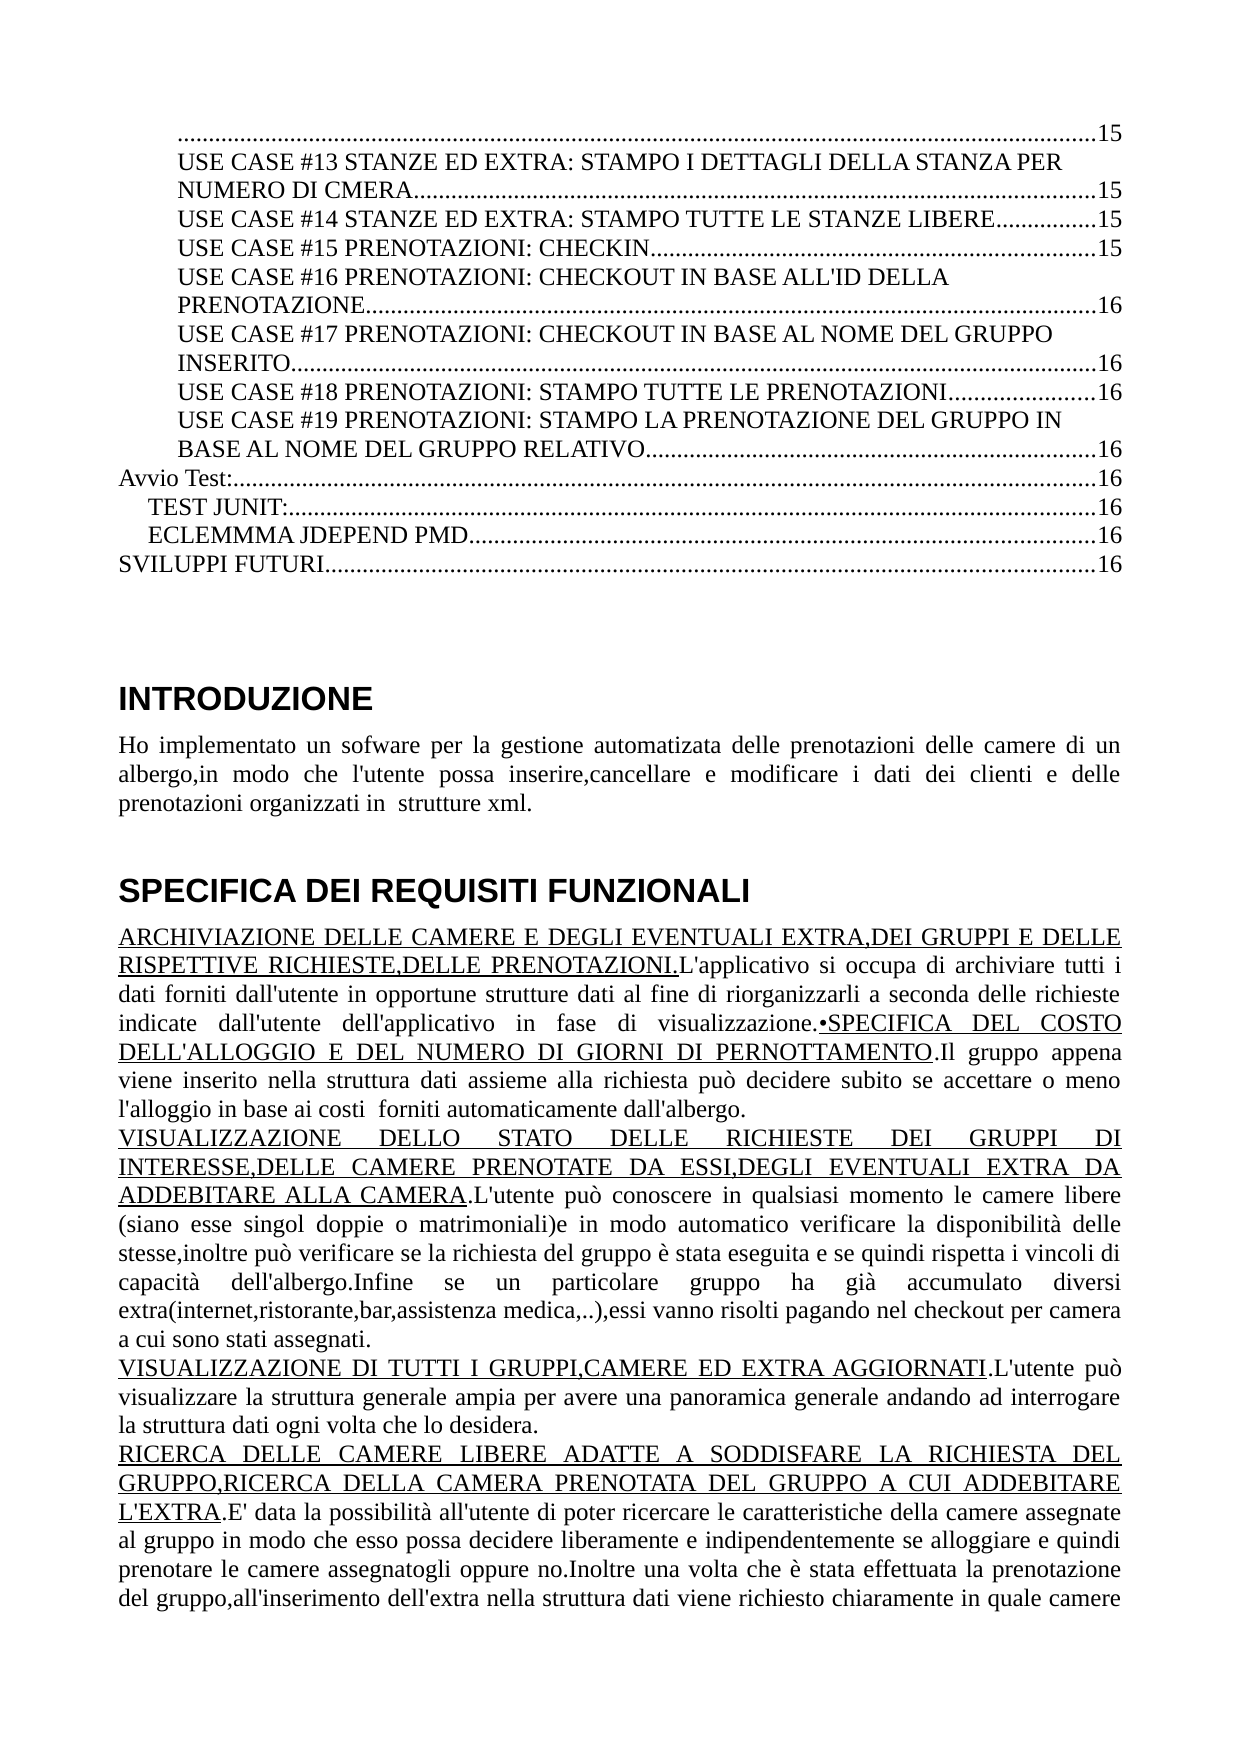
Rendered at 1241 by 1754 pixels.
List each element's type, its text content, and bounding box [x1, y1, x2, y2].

text VISUALIZZAZIONE DI TUTTI I GRUPPI,CAMERE ED EXTRA AGGIORNATI.L'utente può visualizzare la struttura generale ampia per avere una panoramica generale andando ad interrogare la struttura dati ogni volta che lo desidera. [118, 1353, 1122, 1439]
text SVILUPPI FUTURI 16 [118, 549, 1122, 578]
text RICERCA DELLE CAMERE LIBERE ADATTE A SODDISFARE LA RICHIESTA DEL [118, 1439, 1122, 1464]
text USE CASE #18 PRENOTAZIONI: STAMPO TUTTE LE PRENOTAZIONI 16 [177, 377, 1122, 406]
text USE CASE #19 PRENOTAZIONI: STAMPO LA PRENOTAZIONE DEL GRUPPO IN BASE AL NOME DEL GRUPPO RELATIVO 16 [177, 406, 1122, 463]
text VISUALIZZAZIONE DELLO STATO DELLE RICHIESTE DEI GRUPPI DI [118, 1123, 1122, 1148]
text USE CASE #17 PRENOTAZIONI: CHECKOUT IN BASE AL NOME DEL GRUPPO INSERITO 16 [177, 319, 1122, 377]
text GRUPPO,RICERCA DELLA CAMERA PRENOTATA DEL GRUPPO A CUI ADDEBITARE [118, 1466, 1122, 1493]
text USE CASE #16 PRENOTAZIONI: CHECKOUT IN BASE ALL'ID DELLA PRENOTAZIONE 16 [177, 262, 1122, 319]
text USE CASE #14 STANZE ED EXTRA: STAMPO TUTTE LE STANZE LIBERE 15 [177, 204, 1122, 233]
text USE CASE #15 PRENOTAZIONI: CHECKIN 15 [177, 233, 1122, 262]
text Avvio Test: 16 [118, 463, 1122, 492]
text TEST JUNIT: 16 [148, 492, 1122, 521]
text ECLEMMMA JDEPEND PMD 16 [148, 521, 1122, 549]
text USE CASE #12 STANZE ED EXTRA: ELIMINO L'EXTRA PER NUMERO DI CAMERA 15 [177, 118, 1122, 147]
text USE CASE #13 STANZE ED EXTRA: STAMPO I DETTAGLI DELLA STANZA PER NUMERO DI CMERA 15 [177, 147, 1122, 204]
subtitle SPECIFICA DEI REQUISITI FUNZIONALI [118, 870, 1122, 909]
text RISPETTIVE RICHIESTE,DELLE PRENOTAZIONI.L'applicativo si occupa di archiviare tutti i dati forniti dall'utente in opportune strutture dati al fine di riorganizzarli a seconda delle richieste indicate dall'utente dell'applicativo in fase di visualizzazione.•SPECIFICA DEL COSTO DELL'ALLOGGIO E DEL NUMERO DI GIORNI DI PERNOTTAMENTO.Il gruppo appena viene inserito nella struttura dati assieme alla richiesta può decidere subito se accettare o meno l'alloggio in base ai costi forniti automaticamente dall'albergo. [118, 948, 1122, 1123]
text INTERESSE,DELLE CAMERE PRENOTATE DA ESSI,DEGLI EVENTUALI EXTRA DA [118, 1149, 1122, 1177]
text Ho implementato un sofware per la gestione automatizata delle prenotazioni delle camere di un albergo,in modo che l'utente possa inserire,cancellare e modificare i dati dei clienti e delle prenotazioni organizzati in strutture xml. [118, 730, 1122, 817]
text L'EXTRA.E' data la possibilità all'utente di poter ricercare le caratteristiche della camere assegnate al gruppo in modo che esso possa decidere liberamente e indipendentemente se alloggiare e quindi prenotare le camere assegnatogli oppure no.Inoltre una volta che è stata effettuata la prenotazione del gruppo,all'inserimento dell'extra nella struttura dati viene richiesto chiaramente in quale camere [118, 1494, 1122, 1612]
text ARCHIVIAZIONE DELLE CAMERE E DEGLI EVENTUALI EXTRA,DEI GRUPPI E DELLE [118, 922, 1122, 947]
text ADDEBITARE ALLA CAMERA.L'utente può conoscere in qualsiasi momento le camere libere (siano esse singol doppie o matrimoniali)e in modo automatico verificare la disponibilità delle stesse,inoltre può verificare se la richiesta del gruppo è stata eseguita e se quindi rispetta i vincoli di capacità dell'albergo.Infine se un particolare gruppo ha già accumulato diversi extra(internet,ristorante,bar,assistenza medica,..),essi vanno risolti pagando nel checkout per camera a cui sono stati assegnati. [118, 1178, 1122, 1353]
subtitle INTRODUZIONE [118, 679, 1122, 718]
